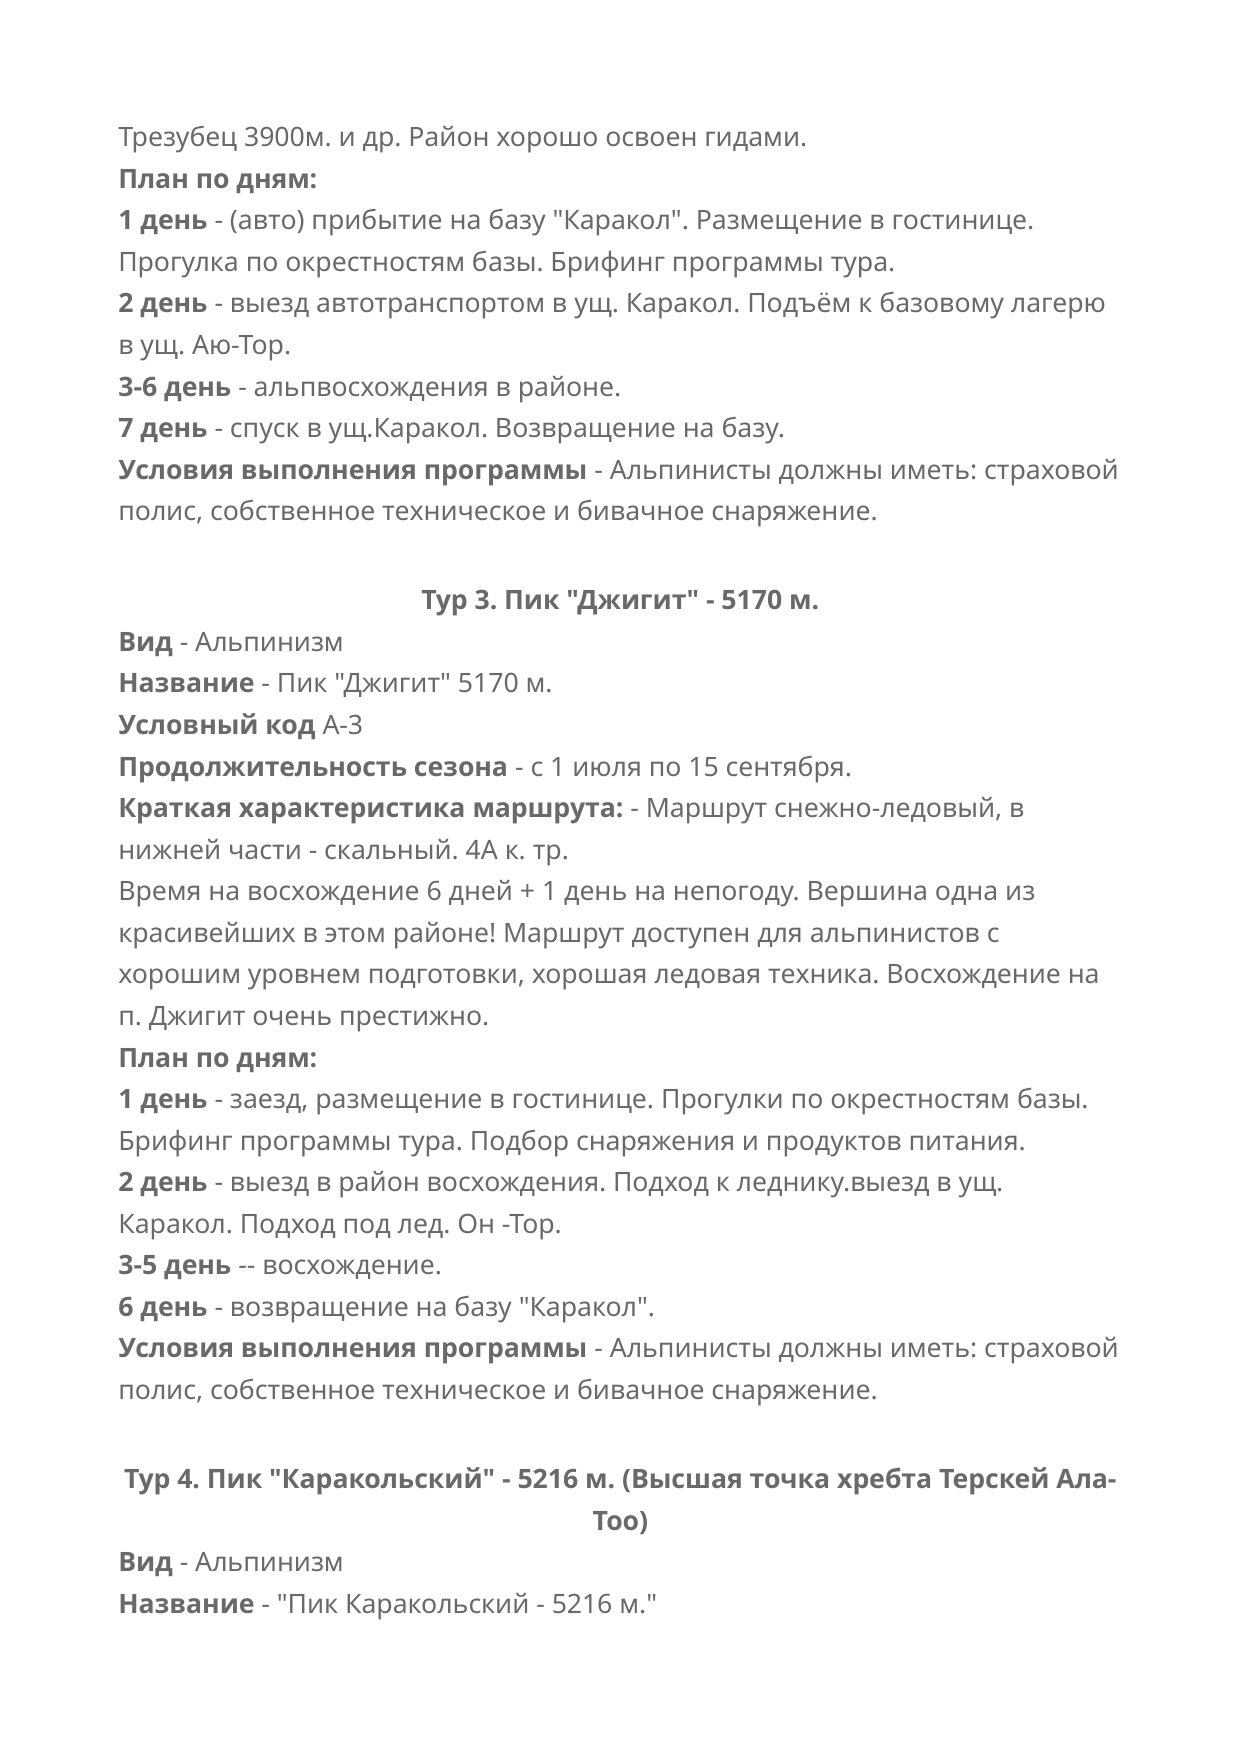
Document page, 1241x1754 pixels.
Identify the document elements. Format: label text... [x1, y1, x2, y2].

text Вид - Альпинизм Название - Пик "Джигит" 5170 м. Условный код А-3 Продолжительность сезона - с 1 июля по 15 сентября. Краткая характеристика маршрута: - Маршрут снежно-ледовый, в нижней части - скальный. 4А к. тр. Время на восхождение 6 дней + 1 день на непогоду. Вершина одна из красивейших в этом районе! Маршрут доступен для альпинистов с хорошим уровнем подготовки, хорошая ледовая техника. Восхождение на п. Джигит очень престижно. [118, 623, 1122, 1033]
text Вид - Альпинизм Название - "Пик Каракольский - 5216 м." [118, 1543, 1122, 1621]
text Тур 4. Пик "Каракольский" - 5216 м. (Высшая точка хребта Терскей Ала-Тоо) [118, 1460, 1122, 1538]
text Тур 3. Пик "Джигит" - 5170 м. [118, 581, 1122, 617]
text Трезубец 3900м. и др. Район хорошо освоен гидами. План по дням: 1 день - (авто) прибытие на базу "Каракол". Размещение в гостинице. Прогулка по окрестностям базы. Брифинг программы тура. 2 день - выезд автотранспортом в ущ. Каракол. Подъём к базовому лагерю в ущ. Аю-Тор. 3-6 день - альпвосхождения в районе. 7 день - спуск в ущ.Каракол. Возвращение на базу. Условия выполнения программы - Альпинисты должны иметь: страховой полис, собственное техническое и бивачное снаряжение. [118, 118, 1122, 528]
text План по дням: 1 день - заезд, размещение в гостинице. Прогулки по окрестностям базы. Брифинг программы тура. Подбор снаряжения и продуктов питания. 2 день - выезд в район восхождения. Подход к леднику.выезд в ущ. Каракол. Подход под лед. Он -Тор. 3-5 день -- восхождение. 6 день - возвращение на базу "Каракол". Условия выполнения программы - Альпинисты должны иметь: страховой полис, собственное техническое и бивачное снаряжение. [118, 1038, 1122, 1407]
